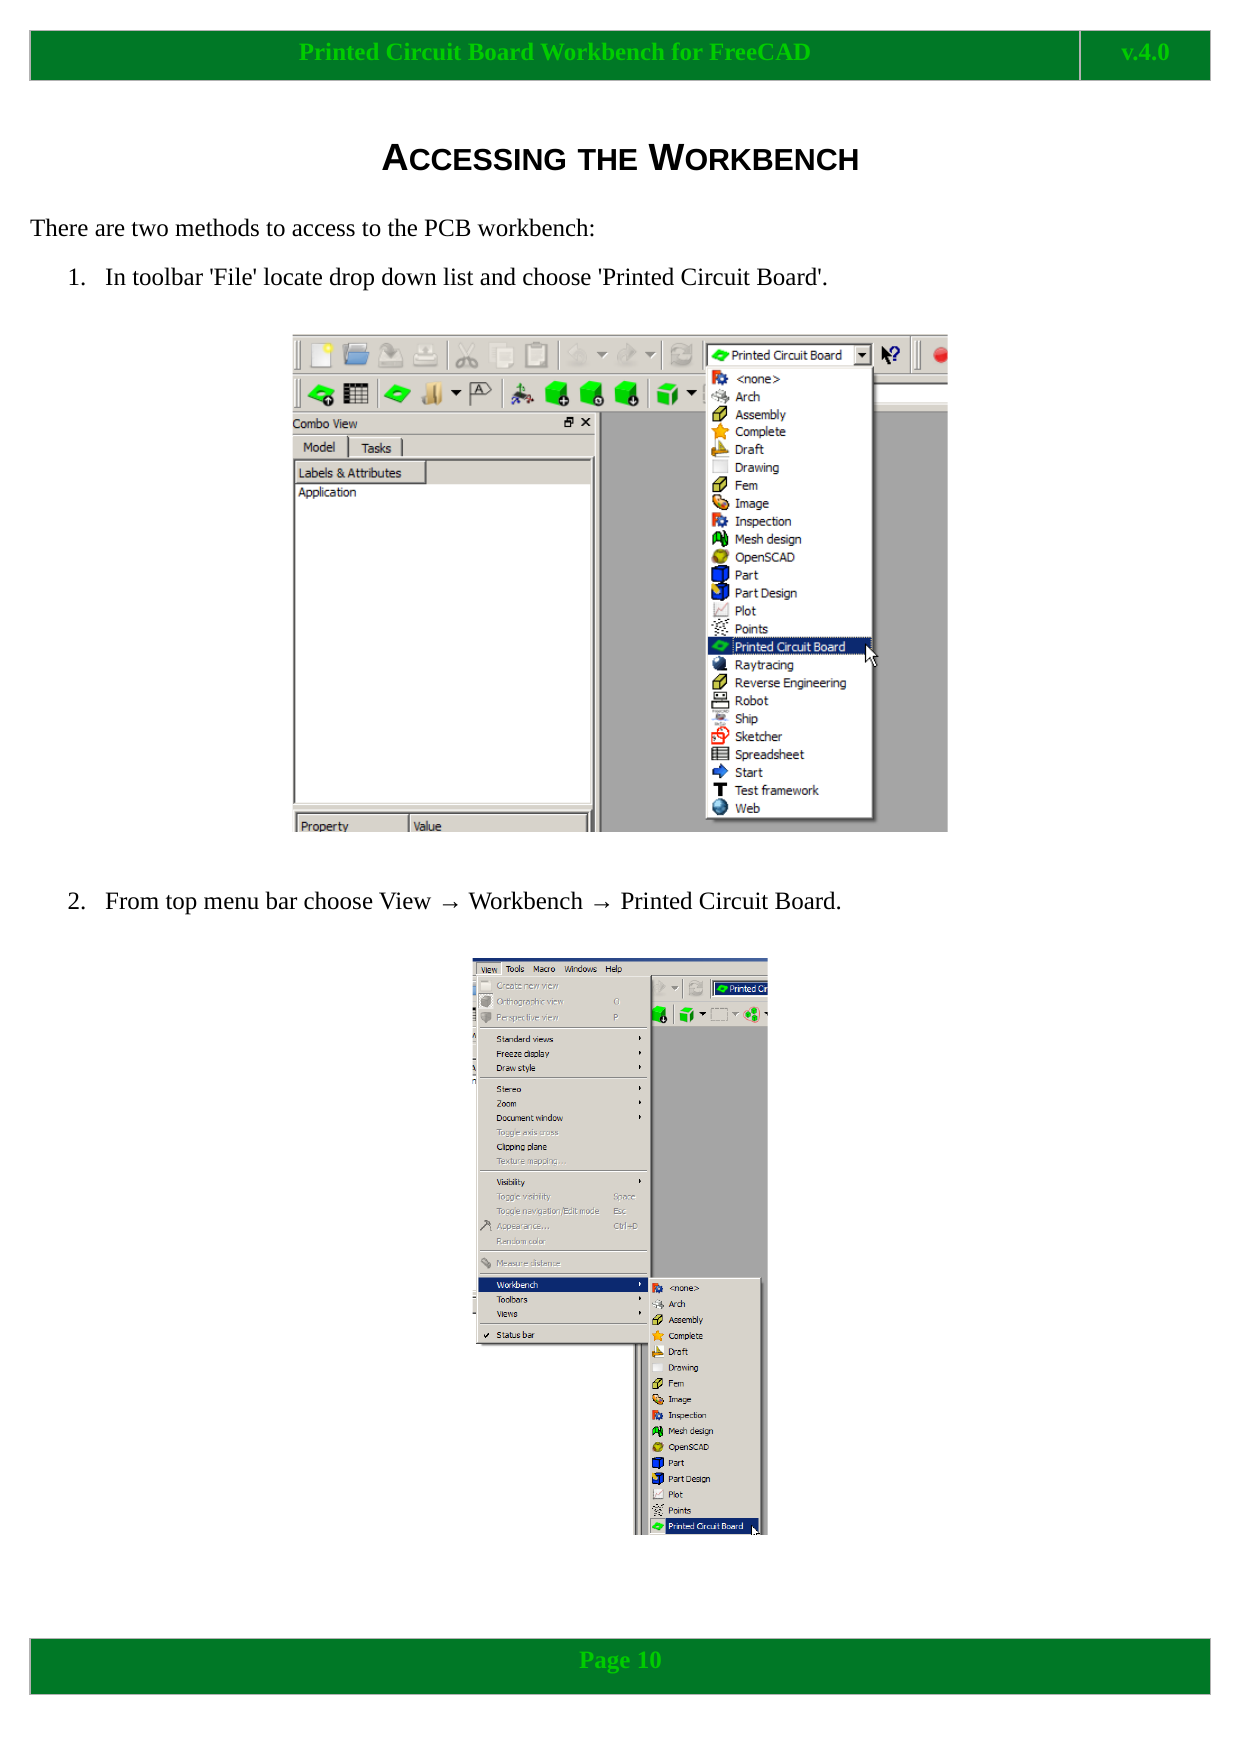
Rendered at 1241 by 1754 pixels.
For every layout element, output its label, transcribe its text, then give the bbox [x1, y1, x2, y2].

picture [472, 958, 768, 1535]
list From top menu bar choose View → Workbench → Printed Circuit Board. [67, 886, 1211, 915]
subtitle Accessing the Workbench [30, 135, 1211, 179]
list In toolbar 'File' locate drop down list and choose 'Printed Circuit Board'. [67, 262, 1211, 291]
text There are two methods to access to the PCB workbench: [30, 213, 1211, 242]
picture [292, 334, 948, 832]
